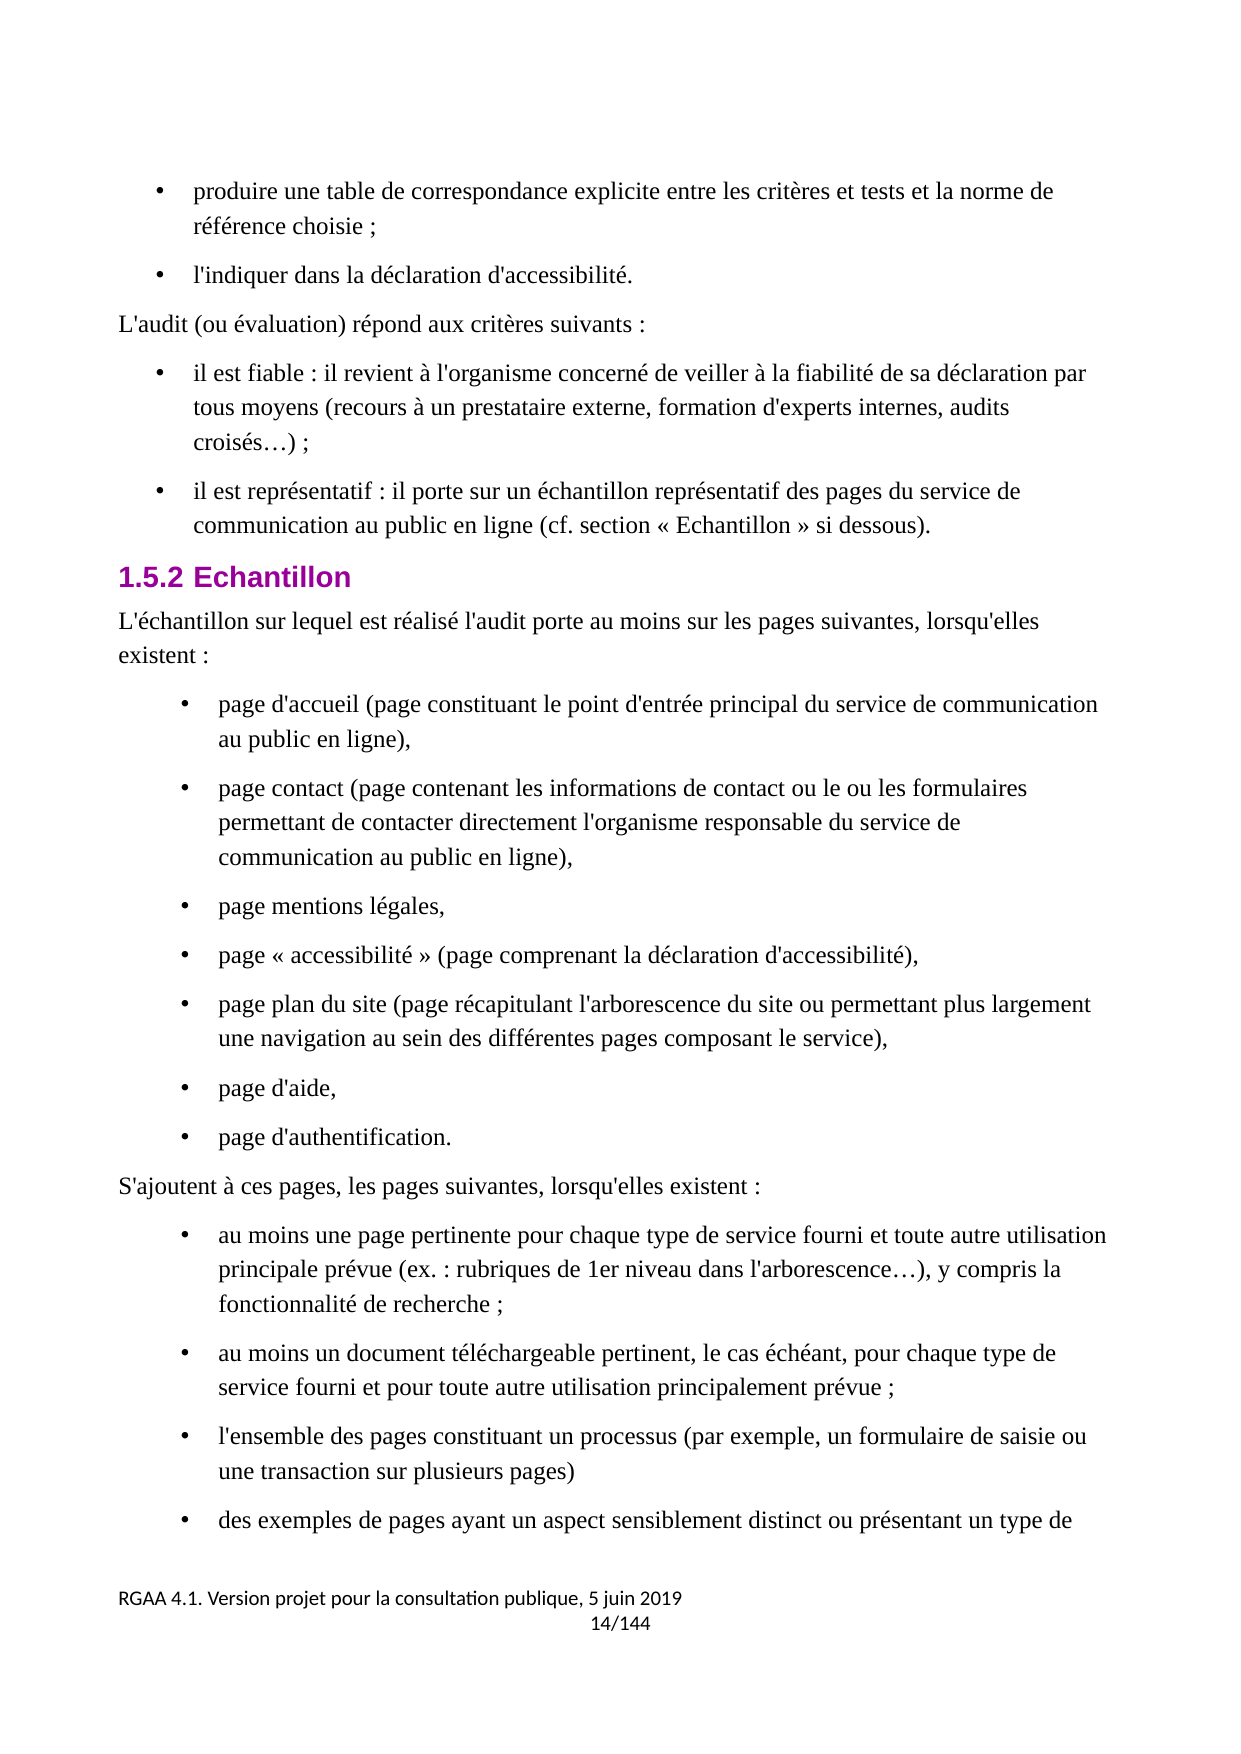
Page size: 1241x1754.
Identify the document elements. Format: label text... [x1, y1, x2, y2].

text L'audit (ou évaluation) répond aux critères suivants : [118, 309, 1122, 338]
list page « accessibilité » (page comprenant la déclaration d'accessibilité), [181, 940, 1122, 969]
text S'ajoutent à ces pages, les pages suivantes, lorsqu'elles existent : [118, 1171, 1122, 1199]
list des exemples de pages ayant un aspect sensiblement distinct ou présentant un type de [181, 1505, 1122, 1534]
text L'échantillon sur lequel est réalisé l'audit porte au moins sur les pages suivantes, lorsqu'elles existent : [118, 606, 1122, 669]
list l'ensemble des pages constituant un processus (par exemple, un formulaire de saisie ou une transaction sur plusieurs pages) [181, 1421, 1122, 1484]
list l'indiquer dans la déclaration d'accessibilité. [156, 260, 1122, 289]
list page d'aide, [181, 1073, 1122, 1101]
list il est représentatif : il porte sur un échantillon représentatif des pages du service de communication au public en ligne (cf. section « Echantillon » si dessous). [156, 476, 1122, 539]
subtitle Echantillon [118, 559, 1122, 593]
list page d'accueil (page constituant le point d'entrée principal du service de communication au public en ligne), [181, 689, 1122, 753]
list page contact (page contenant les informations de contact ou le ou les formulaires permettant de contacter directement l'organisme responsable du service de communication au public en ligne), [181, 773, 1122, 871]
list page mentions légales, [181, 891, 1122, 920]
list page d'authentification. [181, 1122, 1122, 1150]
list page plan du site (page récapitulant l'arborescence du site ou permettant plus largement une navigation au sein des différentes pages composant le service), [181, 989, 1122, 1052]
list produire une table de correspondance explicite entre les critères et tests et la norme de référence choisie ; [156, 176, 1122, 239]
list au moins un document téléchargeable pertinent, le cas échéant, pour chaque type de service fourni et pour toute autre utilisation principalement prévue ; [181, 1338, 1122, 1401]
list il est fiable : il revient à l'organisme concerné de veiller à la fiabilité de sa déclaration par tous moyens (recours à un prestataire externe, formation d'experts internes, audits croisés…) ; [156, 358, 1122, 456]
list au moins une page pertinente pour chaque type de service fourni et toute autre utilisation principale prévue (ex. : rubriques de 1er niveau dans l'arborescence…), y compris la fonctionnalité de recherche ; [181, 1220, 1122, 1317]
